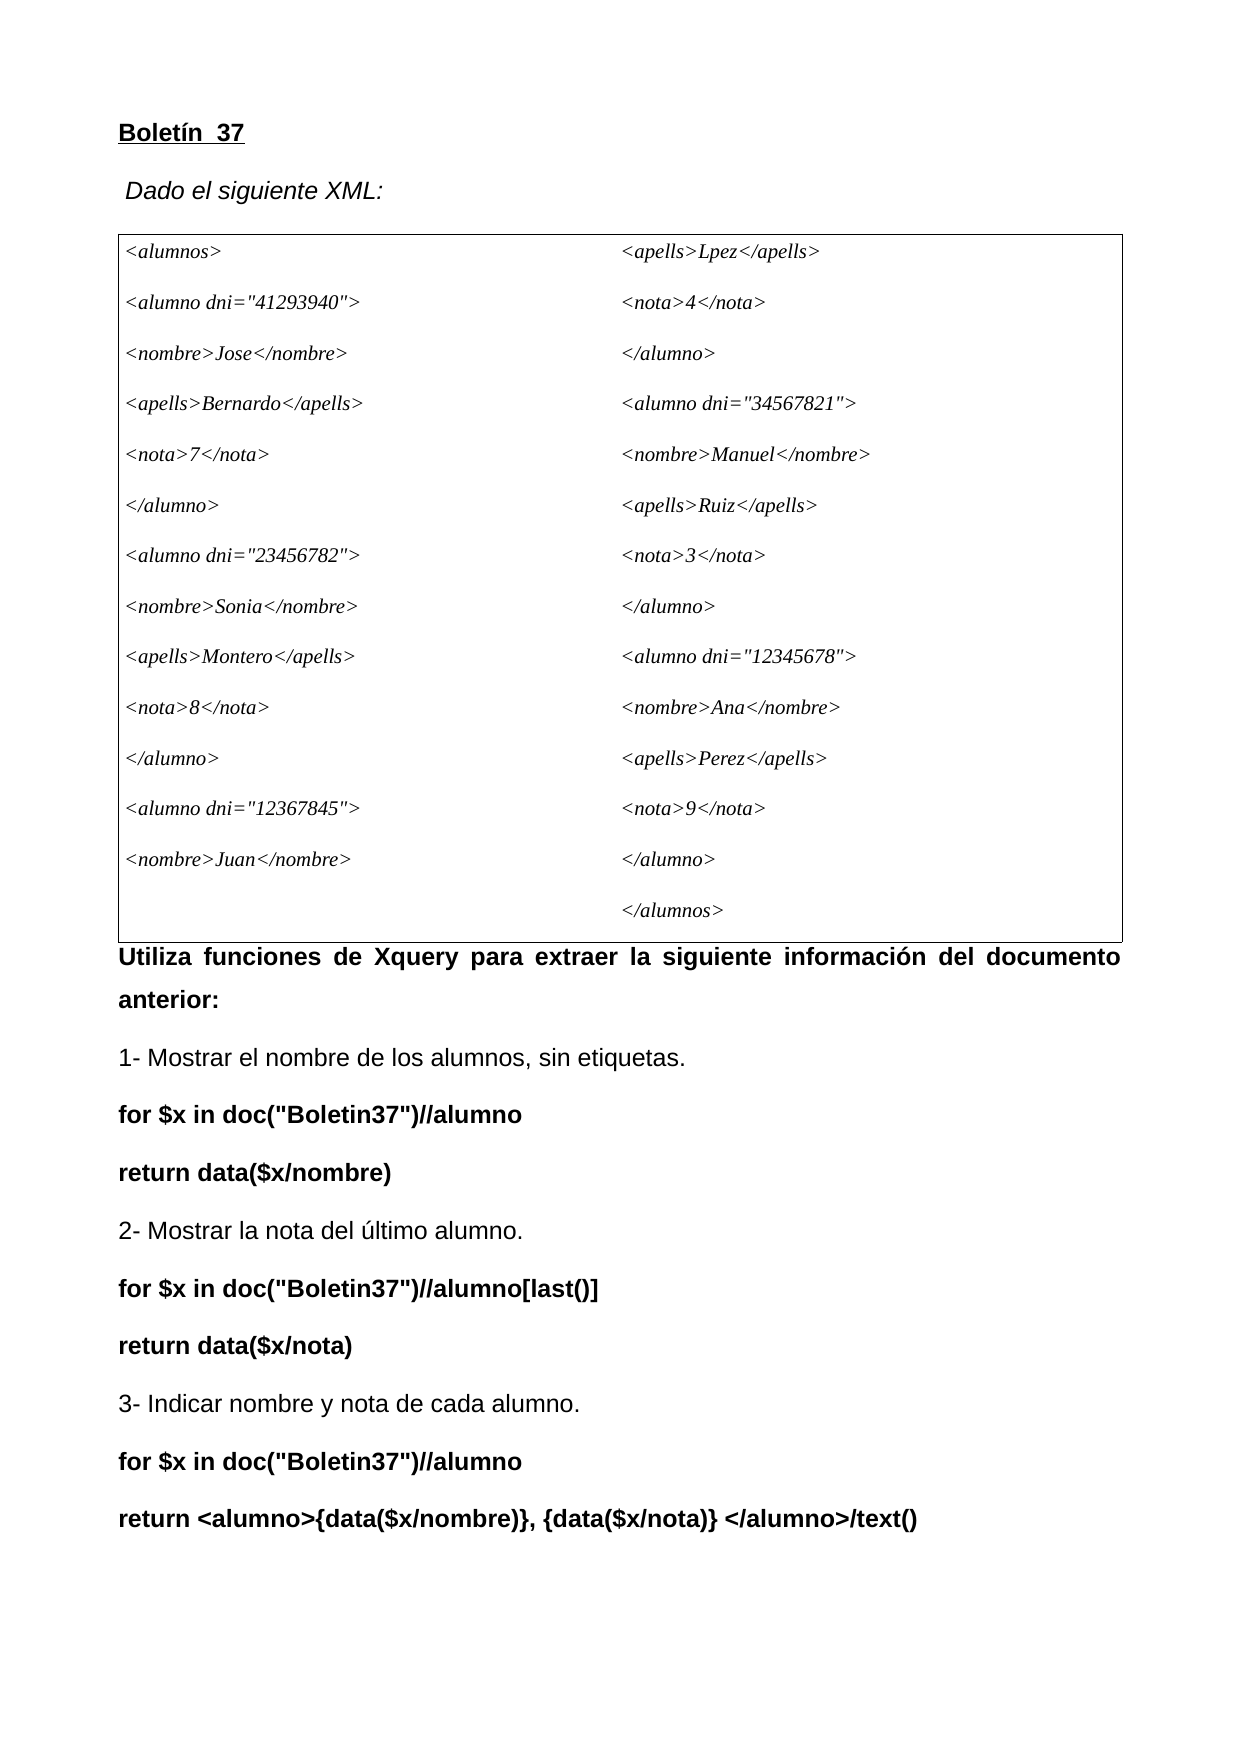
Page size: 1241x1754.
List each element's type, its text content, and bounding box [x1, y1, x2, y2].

table_header <alumnos> <alumno dni="41293940"> <nombre>Jose</nombre> <apells>Bernardo</apells> <nota>7</nota> </alumno> <alumno dni="23456782"> <nombre>Sonia</nombre> <apells>Montero</apells> <nota>8</nota> </alumno> <alumno dni="12367845"> <nombre>Juan</nombre> <apells>Lpez</apells> <nota>4</nota> </alumno> <alumno dni="34567821"> <nombre>Manuel</nombre> <apells>Ruiz</apells> <nota>3</nota> </alumno> <alumno dni="12345678"> <nombre>Ana</nombre> <apells>Perez</apells> <nota>9</nota> </alumno> </alumnos> [119, 235, 1122, 942]
text 2- Mostrar la nota del último alumno. [118, 1216, 1122, 1245]
text for $x in doc("Boletin37")//alumno [118, 1447, 1122, 1476]
text return <alumno>{data($x/nombre)}, {data($x/nota)} </alumno>/text() [118, 1504, 1122, 1533]
text return data($x/nombre) [118, 1158, 1122, 1187]
text 1- Mostrar el nombre de los alumnos, sin etiquetas. [118, 1043, 1122, 1072]
text return data($x/nota) [118, 1331, 1122, 1360]
text Utiliza funciones de Xquery para extraer la siguiente información del documento anterior: [118, 943, 1122, 1014]
text Dado el siguiente XML: [118, 176, 1122, 204]
text for $x in doc("Boletin37")//alumno [118, 1101, 1122, 1129]
text 3- Indicar nombre y nota de cada alumno. [118, 1389, 1122, 1418]
text for $x in doc("Boletin37")//alumno[last()] [118, 1274, 1122, 1302]
text Boletín 37 [118, 118, 1122, 147]
